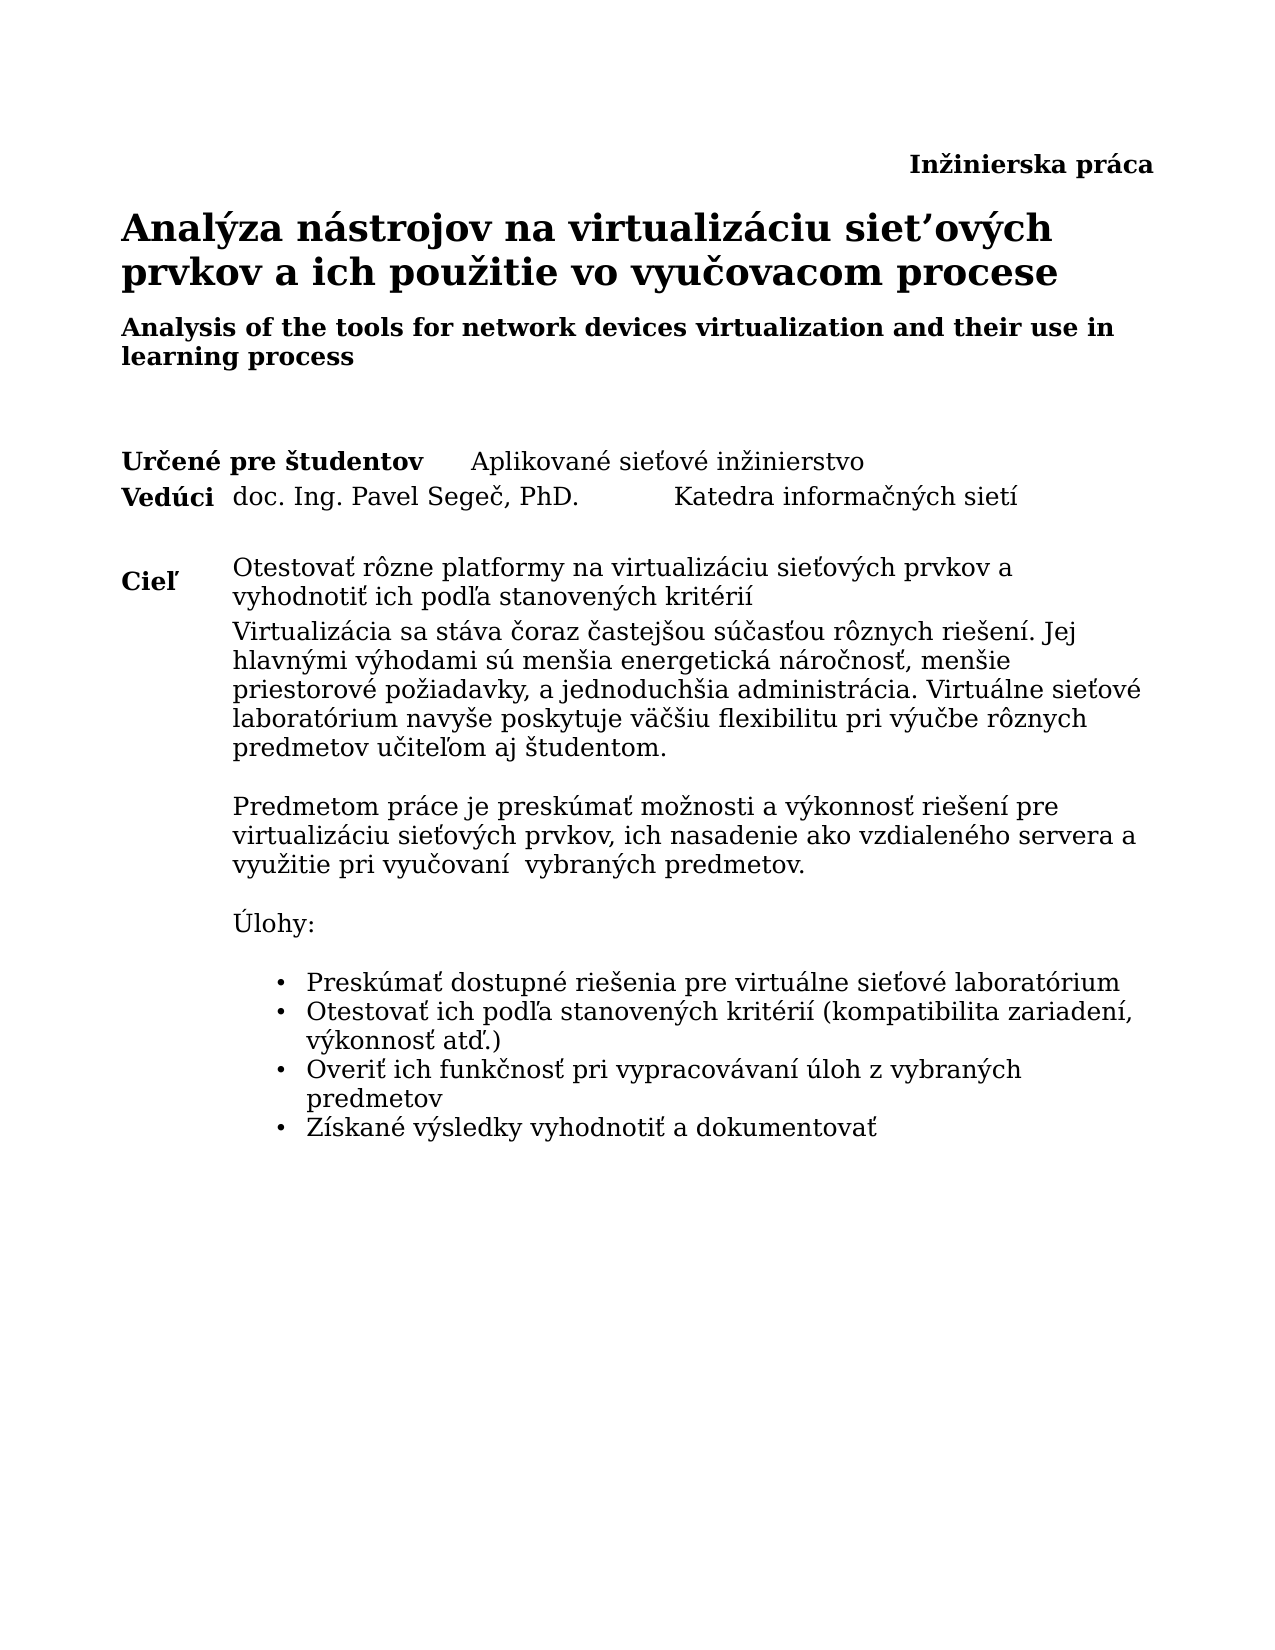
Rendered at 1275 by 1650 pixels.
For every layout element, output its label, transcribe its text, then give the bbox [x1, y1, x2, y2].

table_cell [230, 515, 1157, 550]
table_cell [230, 409, 1157, 444]
table_cell doc. Ing. Pavel Segeč, PhD. [230, 480, 671, 515]
table_cell Analysis of the tools for network devices virtualization and their use in learning process [118, 310, 1157, 374]
table_cell Analýza nástrojov na virtualizáciu siet’ových prvkov a ich použitie vo vyučovacom procese [118, 183, 1157, 310]
table_cell Cieľ [118, 550, 229, 614]
table_cell Určené pre študentov Aplikované sieťové inžinierstvo [118, 444, 1157, 479]
table_cell [118, 614, 229, 1175]
table_cell Vedúci [118, 480, 229, 515]
table_cell Katedra informačných sietí [671, 480, 1157, 515]
table_cell Virtualizácia sa stáva čoraz častejšou súčasťou rôznych riešení. Jej hlavnými výhodami sú menšia energetická náročnosť, menšie priestorové požiadavky, a jednoduchšia administrácia. Virtuálne sieťové laboratórium navyše poskytuje väčšiu flexibilitu pri výučbe rôznych predmetov učiteľom aj študentom. Predmetom práce je preskúmať možnosti a výkonnosť riešení pre virtualizáciu sieťových prvkov, ich nasadenie ako vzdialeného servera a využitie pri vyučovaní vybraných predmetov. Úlohy: Preskúmať dostupné riešenia pre virtuálne sieťové laboratórium Otestovať ich podľa stanovených kritérií (kompatibilita zariadení, výkonnosť atď.) Overiť ich funkčnosť pri vypracovávaní úloh z vybraných predmetov Získané výsledky vyhodnotiť a dokumentovať [230, 614, 1157, 1175]
table_cell [118, 515, 229, 550]
table_cell [118, 374, 1157, 409]
table_cell [118, 409, 229, 444]
table_cell Otestovať rôzne platformy na virtualizáciu sieťových prvkov a vyhodnotiť ich podľa stanovených kritérií [230, 550, 1157, 614]
table_header Inžinierska práca [118, 147, 1157, 182]
